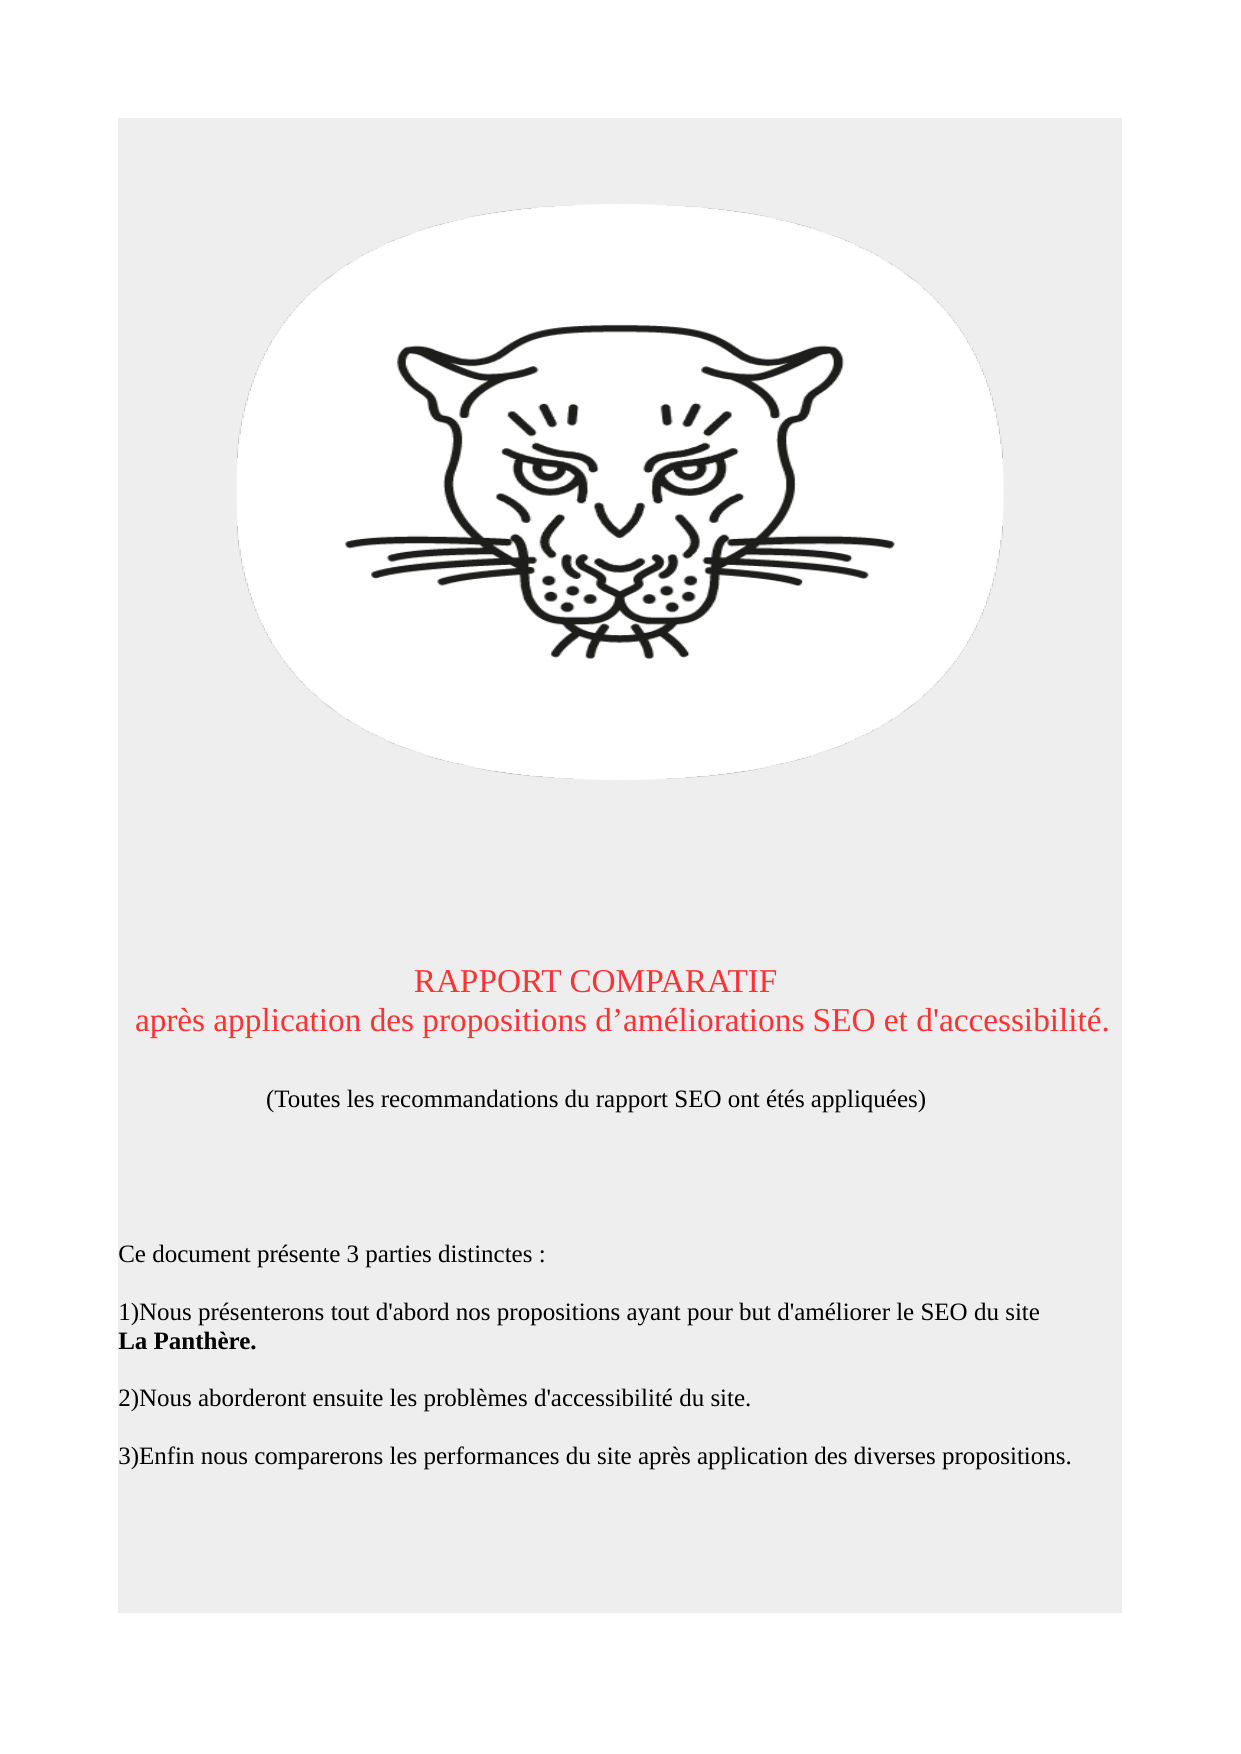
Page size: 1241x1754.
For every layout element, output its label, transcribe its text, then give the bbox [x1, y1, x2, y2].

picture [236, 204, 1004, 780]
text (Toutes les recommandations du rapport SEO ont étés appliquées) [118, 1077, 1122, 1115]
text Ce document présente 3 parties distinctes : [118, 1239, 1122, 1268]
text 3)Enfin nous comparerons les performances du site après application des diverses propositions. [118, 1441, 1122, 1469]
text RAPPORT COMPARATIF [118, 962, 1122, 1000]
text 1)Nous présenterons tout d'abord nos propositions ayant pour but d'améliorer le SEO du site [118, 1297, 1122, 1326]
text La Panthère. [118, 1326, 1122, 1354]
text après application des propositions d’améliorations SEO et d'accessibilité. [118, 1000, 1122, 1038]
text 2)Nous aborderont ensuite les problèmes d'accessibilité du site. [118, 1383, 1122, 1412]
